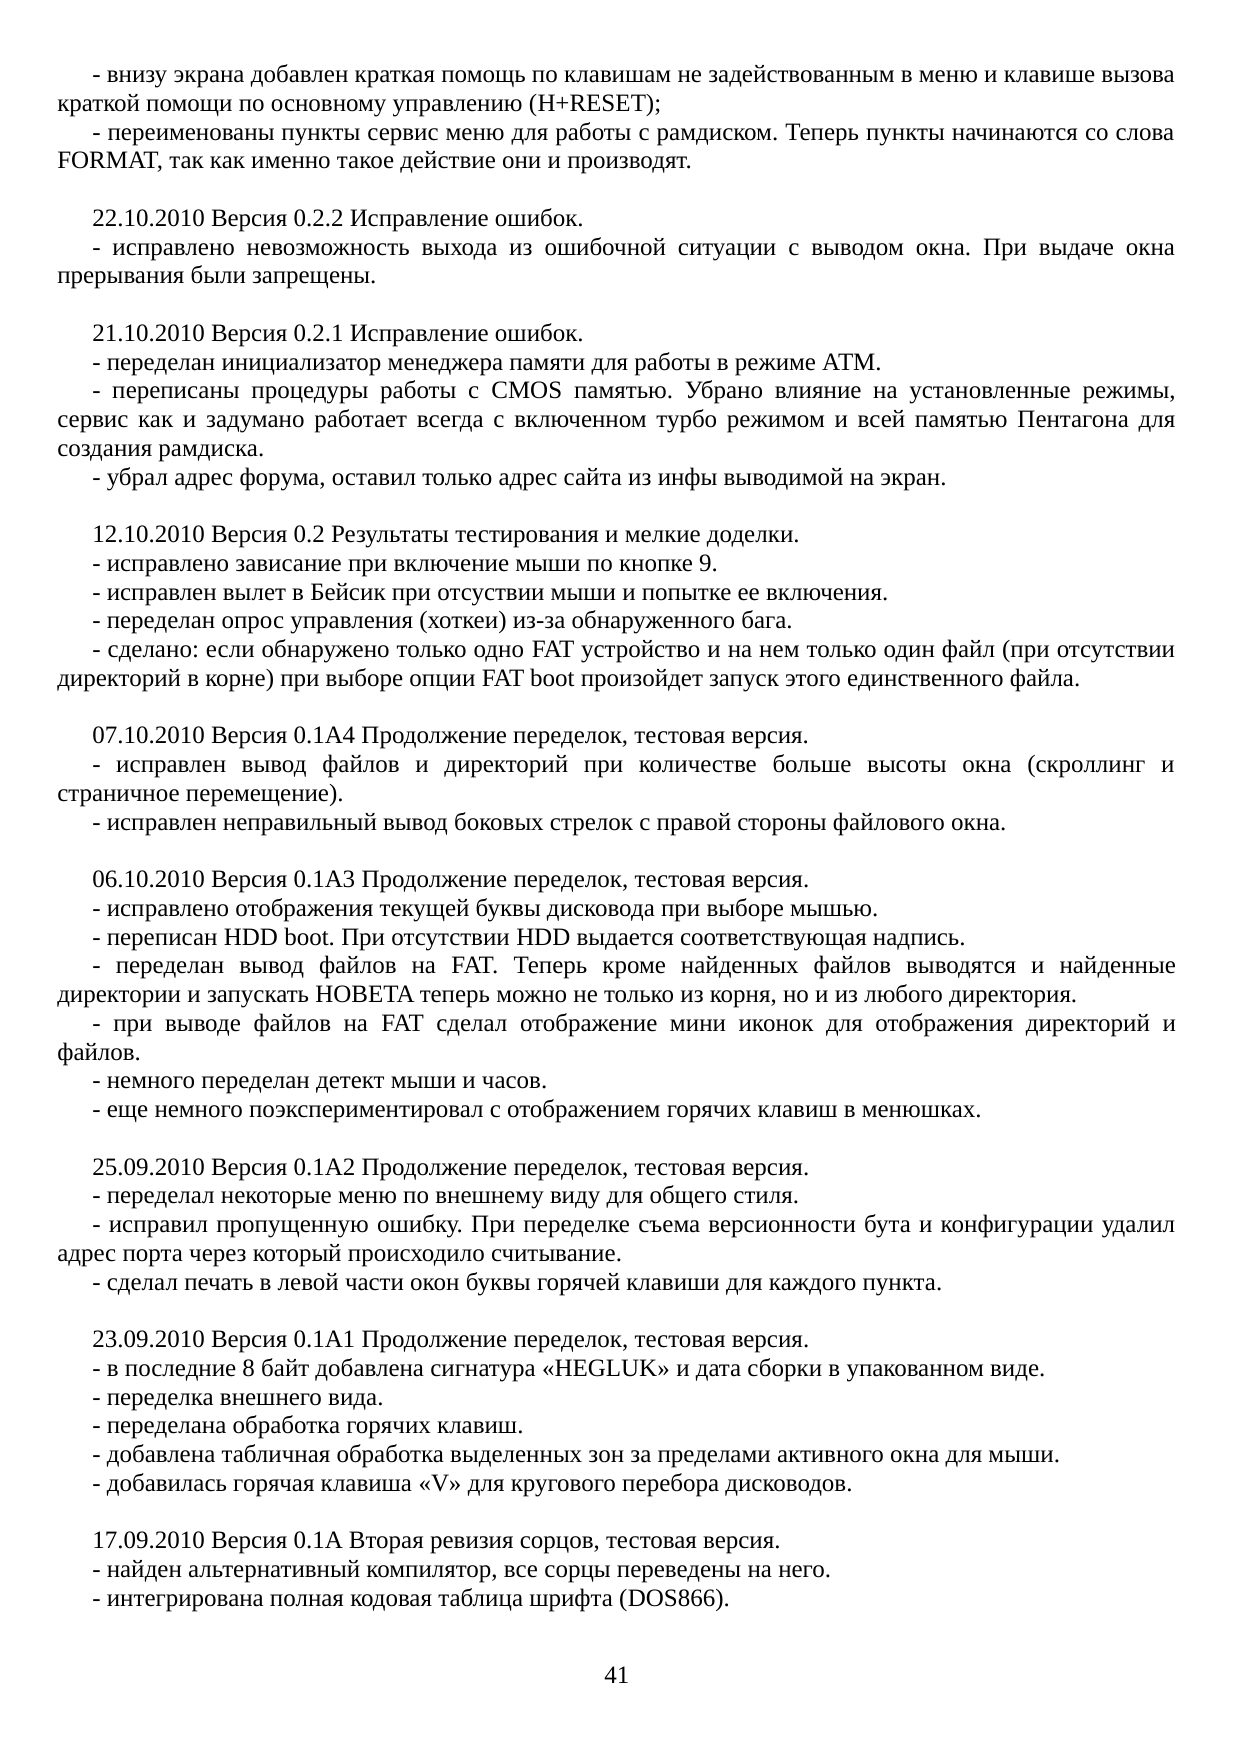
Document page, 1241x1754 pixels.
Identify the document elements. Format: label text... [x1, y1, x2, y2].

text - исправил пропущенную ошибку. При переделке съема версионности бута и конфигурации удалил адрес порта через который происходило считывание. [57, 1209, 1176, 1267]
text - исправлен вылет в Бейсик при отсуствии мыши и попытке ее включения. [57, 577, 1176, 606]
text - добавлена табличная обработка выделенных зон за пределами активного окна для мыши. [57, 1439, 1176, 1468]
text - добавилась горячая клавиша «V» для кругового перебора дисководов. [57, 1468, 1176, 1497]
text - исправлен неправильный вывод боковых стрелок с правой стороны файлового окна. [57, 807, 1176, 836]
text 12.10.2010 Версия 0.2 Результаты тестирования и мелкие доделки. [57, 519, 1176, 548]
text - переделан опрос управления (хоткеи) из-за обнаруженного бага. [57, 606, 1176, 634]
text - в последние 8 байт добавлена сигнатура «HEGLUK» и дата сборки в упакованном виде. [57, 1353, 1176, 1382]
text - сделано: если обнаружено только одно FAT устройство и на нем только один файл (при отсутствии директорий в корне) при выборе опции FAT boot произойдет запуск этого единственного файла. [57, 634, 1176, 692]
text - переделан вывод файлов на FAT. Теперь кроме найденных файлов выводятся и найденные директории и запускать HOBETA теперь можно не только из корня, но и из любого директория. [57, 951, 1176, 1008]
text - при выводе файлов на FAT сделал отображение мини иконок для отображения директорий и файлов. [57, 1008, 1176, 1066]
text - исправлено зависание при включение мыши по кнопке 9. [57, 548, 1176, 577]
text - переделка внешнего вида. [57, 1382, 1176, 1411]
text - переписан HDD boot. При отсутствии HDD выдается соответствующая надпись. [57, 922, 1176, 951]
text 25.09.2010 Версия 0.1A2 Продолжение переделок, тестовая версия. [57, 1152, 1176, 1181]
text 07.10.2010 Версия 0.1A4 Продолжение переделок, тестовая версия. [57, 721, 1176, 749]
text - найден альтернативный компилятор, все сорцы переведены на него. [57, 1554, 1176, 1583]
text - внизу экрана добавлен краткая помощь по клавишам не задействованным в меню и клавише вызова краткой помощи по основному управлению (H+RESET); [57, 59, 1176, 117]
text - переименованы пункты сервис меню для работы с рамдиском. Теперь пункты начинаются со слова FORMAT, так как именно такое действие они и производят. [57, 117, 1176, 174]
text 23.09.2010 Версия 0.1A1 Продолжение переделок, тестовая версия. [57, 1324, 1176, 1353]
text - интегрирована полная кодовая таблица шрифта (DOS866). [57, 1583, 1176, 1612]
text - переделал некоторые меню по внешнему виду для общего стиля. [57, 1181, 1176, 1209]
text - убрал адрес форума, оставил только адрес сайта из инфы выводимой на экран. [57, 462, 1176, 491]
text - исправлен вывод файлов и директорий при количестве больше высоты окна (скроллинг и страничное перемещение). [57, 749, 1176, 807]
text - исправлено отображения текущей буквы дисковода при выборе мышью. [57, 893, 1176, 922]
text - немного переделан детект мыши и часов. [57, 1066, 1176, 1094]
text - переписаны процедуры работы с CMOS памятью. Убрано влияние на установленные режимы, сервис как и задумано работает всегда с включенном турбо режимом и всей памятью Пентагона для создания рамдиска. [57, 376, 1176, 462]
text - еще немного поэкспериментировал с отображением горячих клавиш в менюшках. [57, 1094, 1176, 1123]
text 17.09.2010 Версия 0.1А Вторая ревизия сорцов, тестовая версия. [57, 1526, 1176, 1554]
text - исправлено невозможность выхода из ошибочной ситуации с выводом окна. При выдаче окна прерывания были запрещены. [57, 232, 1176, 289]
text 22.10.2010 Версия 0.2.2 Исправление ошибок. [57, 203, 1176, 232]
text - переделан инициализатор менеджера памяти для работы в режиме АТМ. [57, 347, 1176, 376]
text - сделал печать в левой части окон буквы горячей клавиши для каждого пункта. [57, 1267, 1176, 1296]
text - переделана обработка горячих клавиш. [57, 1411, 1176, 1439]
text 21.10.2010 Версия 0.2.1 Исправление ошибок. [57, 318, 1176, 347]
text 06.10.2010 Версия 0.1A3 Продолжение переделок, тестовая версия. [57, 864, 1176, 893]
